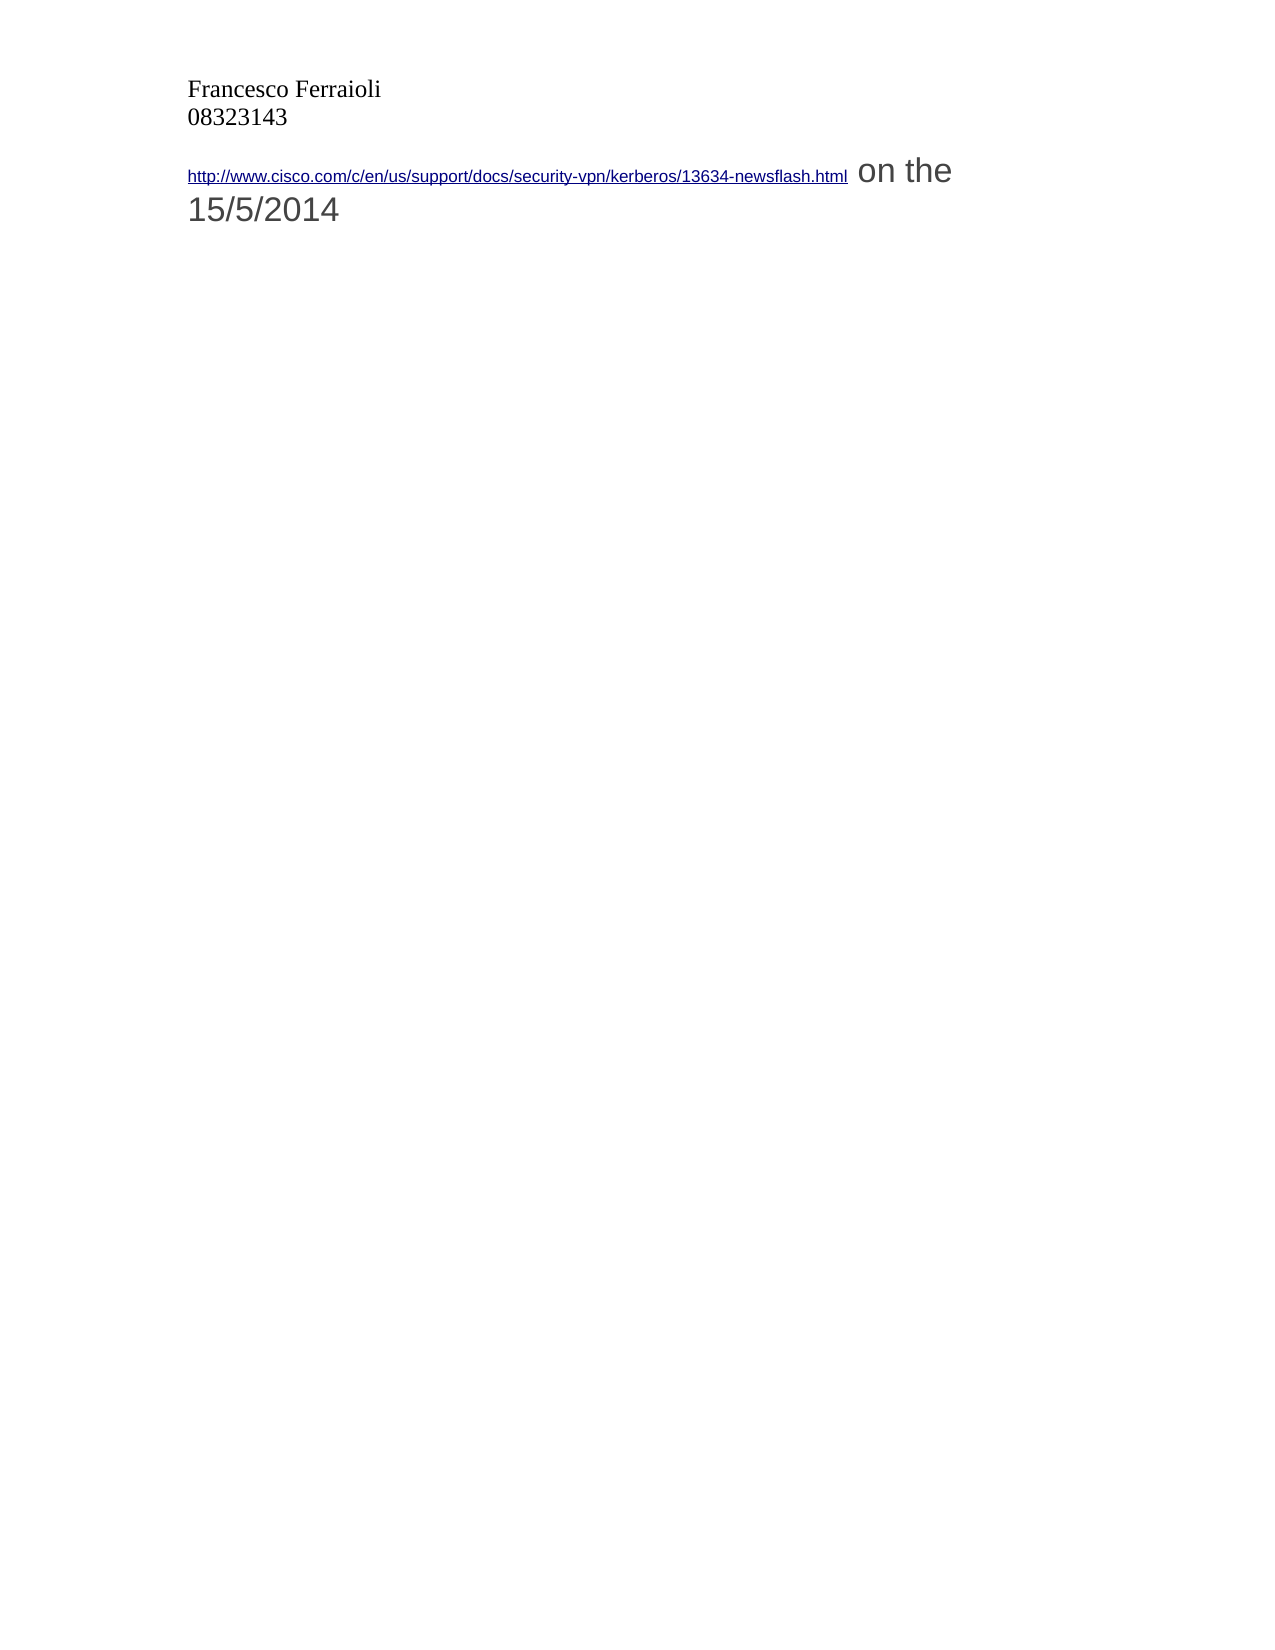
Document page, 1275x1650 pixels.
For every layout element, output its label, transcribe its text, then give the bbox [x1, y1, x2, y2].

text http://www.cisco.com/c/en/us/support/docs/security-vpn/kerberos/13634-newsflash.html on the 15/5/2014 [187, 150, 1087, 229]
